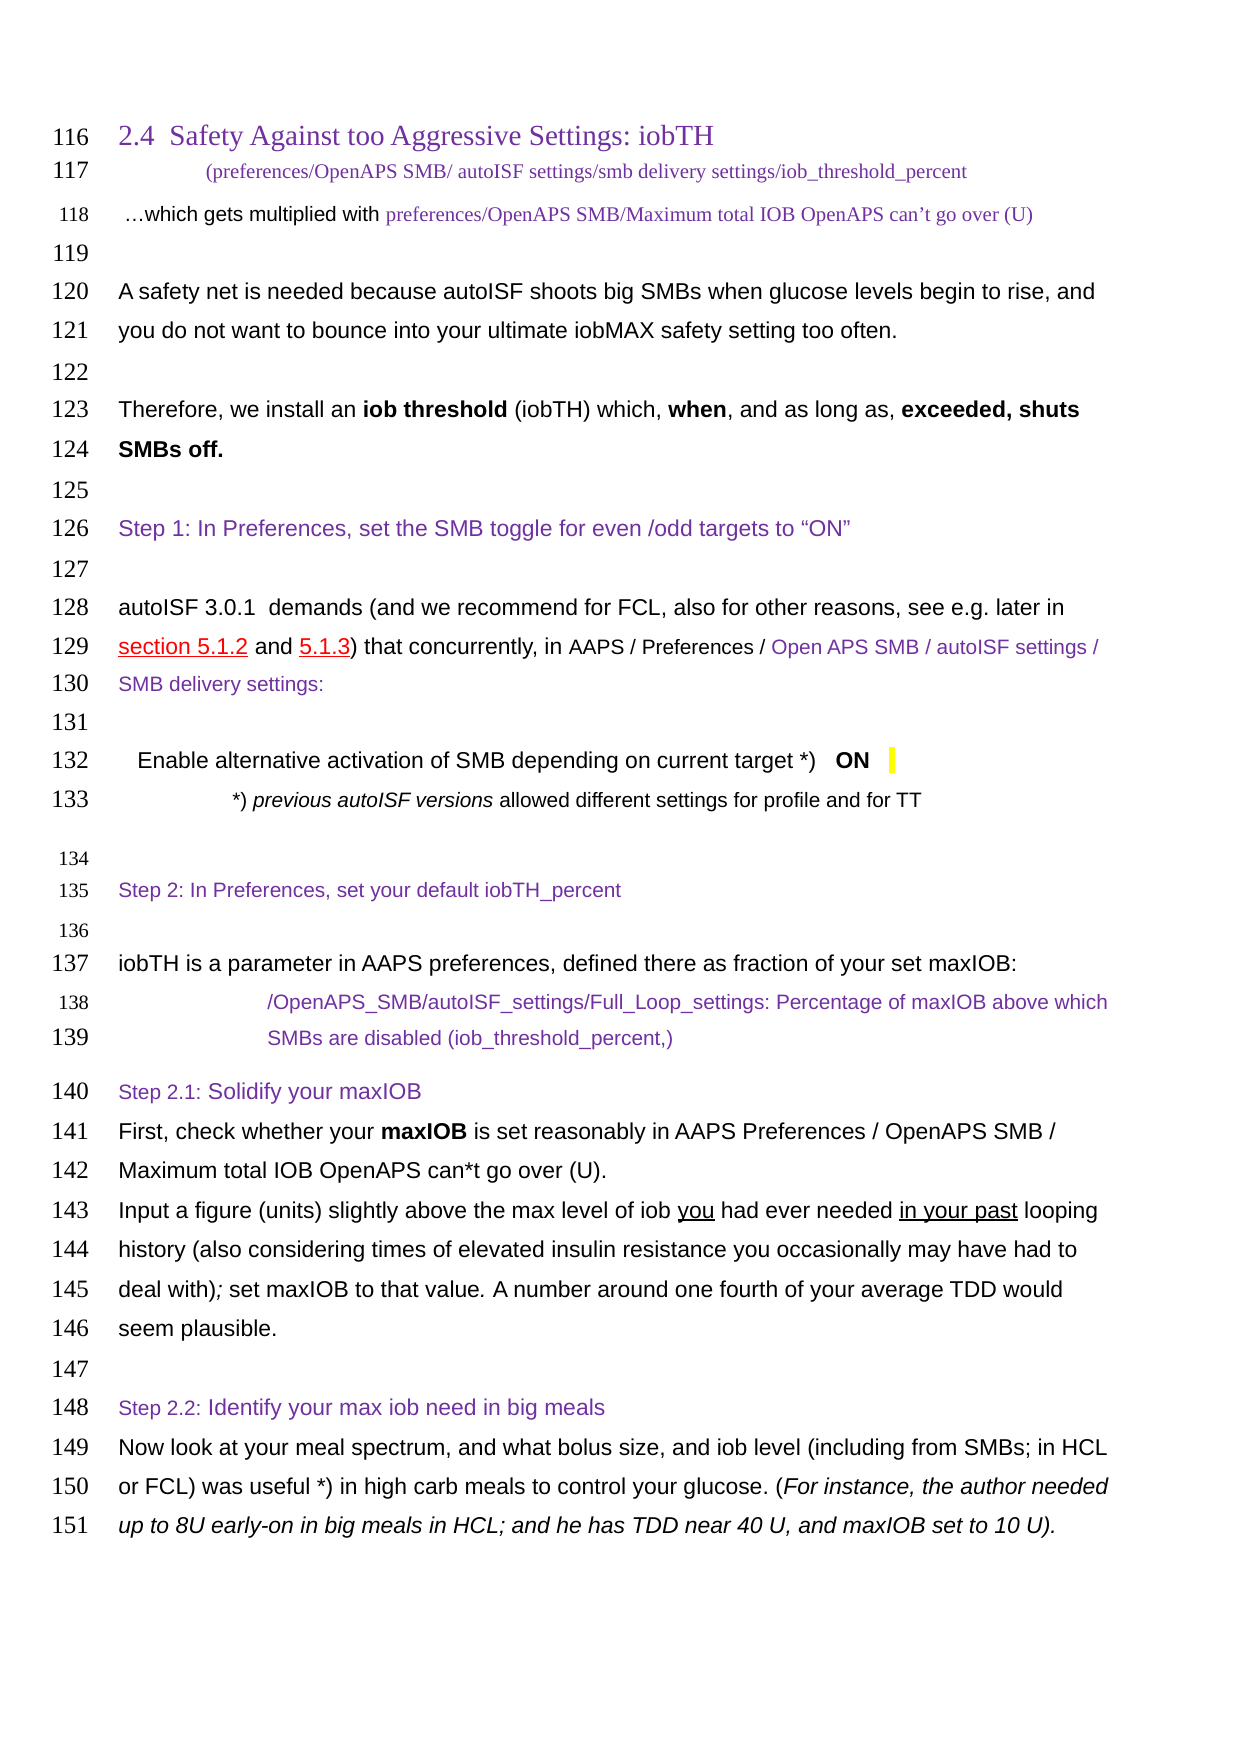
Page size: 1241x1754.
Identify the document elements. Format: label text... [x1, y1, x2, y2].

text …which gets multiplied with preferences/OpenAPS SMB/Maximum total IOB OpenAPS can’t go over (U) [118, 202, 1122, 226]
text Step 2.1: Solidify your maxIOB [118, 1078, 1122, 1104]
list /OpenAPS_SMB/autoISF_settings/Full_Loop_settings: Percentage of maxIOB above which SMBs are disabled (iob_threshold_percent,) [267, 990, 1122, 1049]
text Enable alternative activation of SMB depending on current target *) ON [118, 747, 1122, 773]
text Step 2: In Preferences, set your default iobTH_percent [118, 878, 1122, 902]
text Therefore, we install an iob threshold (iobTH) which, when, and as long as, exceeded, shuts SMBs off. [118, 396, 1122, 462]
text First, check whether your maxIOB is set reasonably in AAPS Preferences / OpenAPS SMB / Maximum total IOB OpenAPS can*t go over (U). [118, 1118, 1122, 1183]
text iobTH is a parameter in AAPS preferences, defined there as fraction of your set maxIOB: [118, 950, 1122, 977]
text 2.4 Safety Against too Aggressive Settings: iobTH [118, 118, 1122, 152]
text A safety net is needed because autoISF shoots big SMBs when glucose levels begin to rise, and you do not want to bounce into your ultimate iobMAX safety setting too often. [118, 278, 1122, 343]
text (preferences/OpenAPS SMB/ autoISF settings/smb delivery settings/iob_threshold_percent [118, 152, 1122, 185]
text Now look at your meal spectrum, and what bolus size, and iob level (including from SMBs; in HCL or FCL) was useful *) in high carb meals to control your glucose. (For instance, the author needed up to 8U early-on in big meals in HCL; and he has TDD near 40 U, and maxIOB set to 10 U). [118, 1433, 1122, 1539]
list *) previous autoISF versions allowed different settings for profile and for TT [156, 786, 1122, 813]
text Step 2.2: Identify your max iob need in big meals [118, 1394, 1122, 1420]
text Step 1: In Preferences, set the SMB toggle for even /odd targets to “ON” [118, 514, 1122, 541]
text Input a figure (units) slightly above the max level of iob you had ever needed in your past looping history (also considering times of elevated insulin resistance you occasionally may have had to deal with); set maxIOB to that value. A number around one fourth of your average TDD would seem plausible. [118, 1197, 1122, 1341]
text autoISF 3.0.1 demands (and we recommend for FCL, also for other reasons, see e.g. later in section 5.1.2 and 5.1.3) that concurrently, in AAPS / Preferences / Open APS SMB / autoISF settings / SMB delivery settings: [118, 593, 1122, 695]
